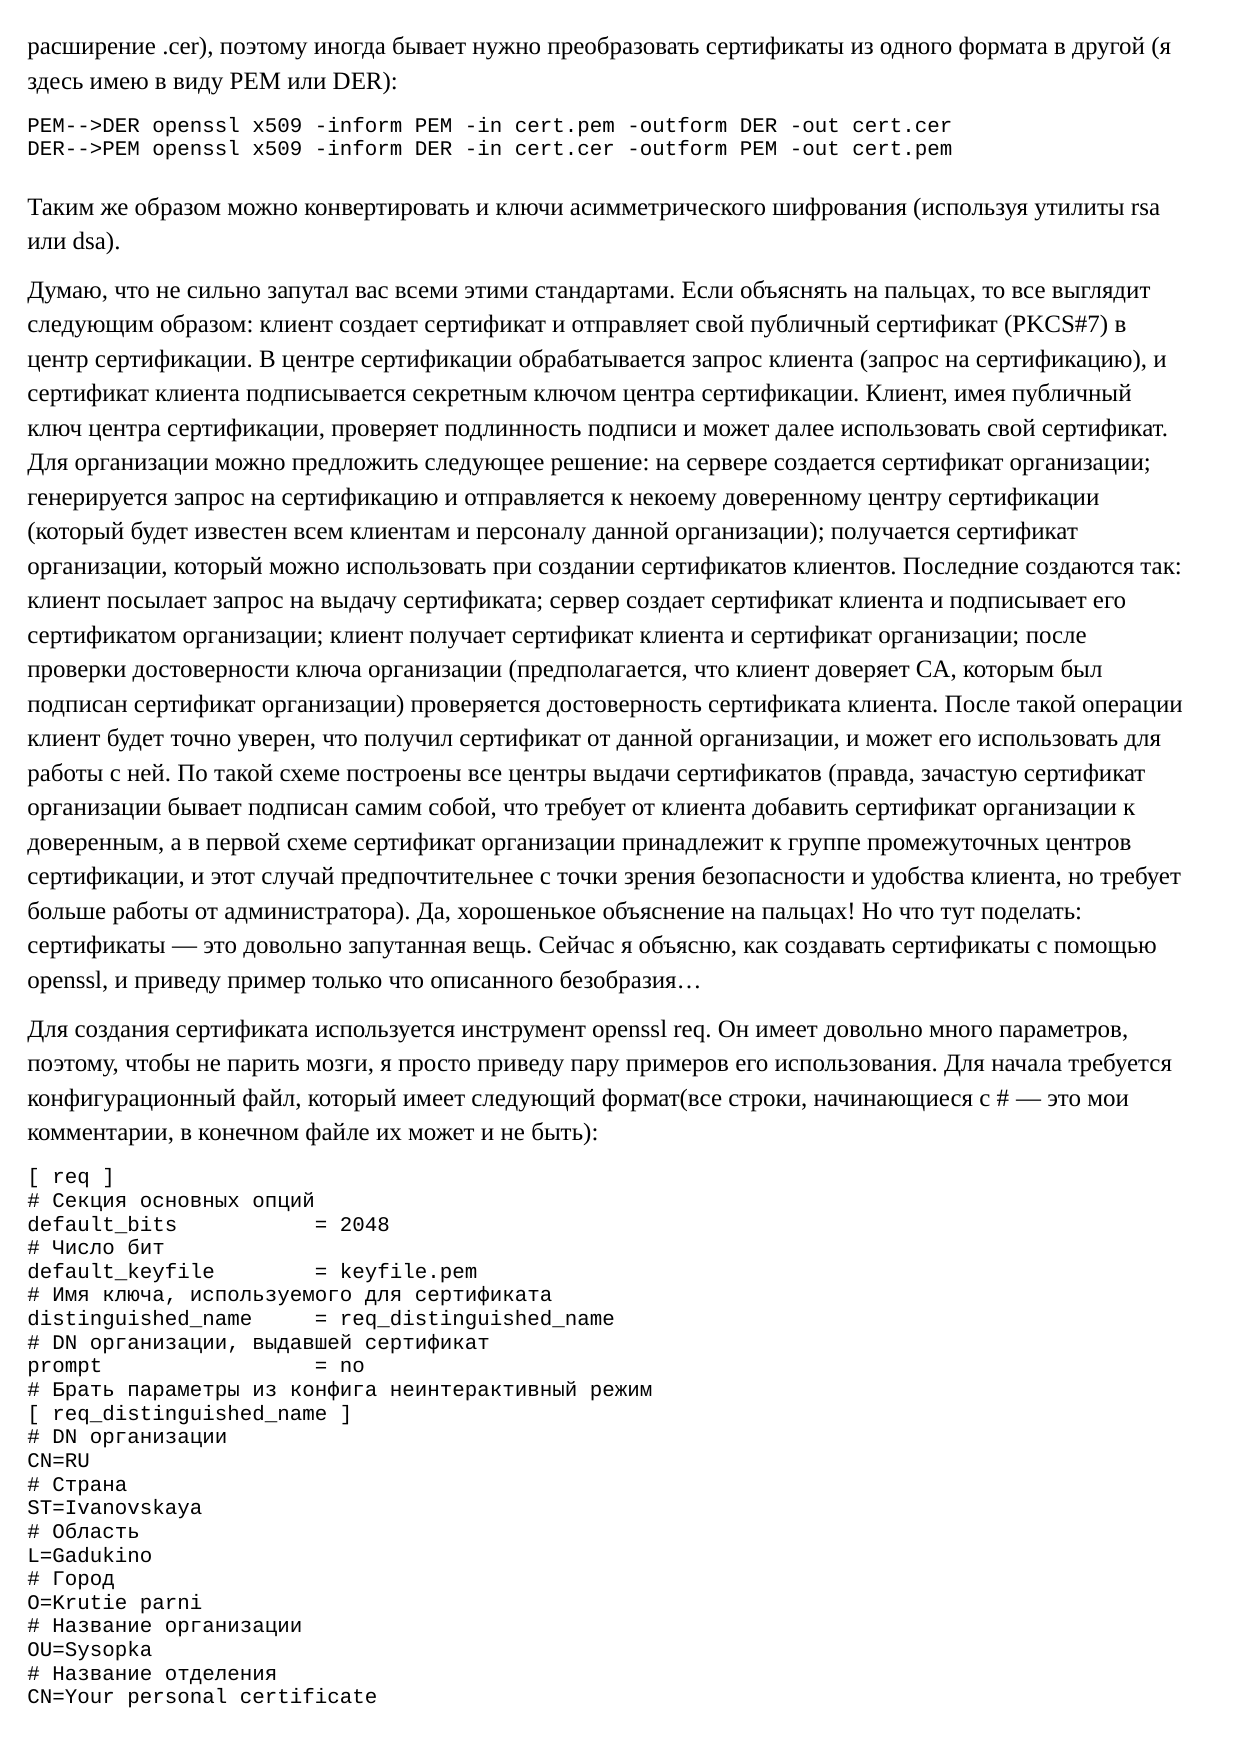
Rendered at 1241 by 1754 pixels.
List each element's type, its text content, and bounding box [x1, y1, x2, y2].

text distinguished_name = req_distinguished_name [27, 1308, 1185, 1332]
text [ req ] [27, 1166, 1185, 1190]
text prompt = no [27, 1355, 1185, 1379]
text расширение .cer), поэтому иногда бывает нужно преобразовать сертификаты из одного формата в другой (я здесь имею в виду PEM или DER): [27, 31, 1185, 94]
text # Город [27, 1568, 1185, 1592]
text # Брать параметры из конфига неинтерактивный режим [27, 1379, 1185, 1403]
text # Название организации [27, 1616, 1185, 1639]
text # Число бит [27, 1237, 1185, 1261]
text default_bits = 2048 [27, 1213, 1185, 1237]
text default_keyfile = keyfile.pem [27, 1261, 1185, 1284]
text DER-->PEM openssl x509 -inform DER -in cert.cer -outform PEM -out cert.pem [27, 138, 1185, 162]
text # Название отделения [27, 1663, 1185, 1686]
text CN=RU [27, 1450, 1185, 1474]
text PEM-->DER openssl x509 -inform PEM -in cert.pem -outform DER -out cert.cer [27, 115, 1185, 138]
text CN=Your personal certificate [27, 1686, 1185, 1710]
text # Область [27, 1521, 1185, 1544]
text # Имя ключа, используемого для сертификата [27, 1284, 1185, 1308]
text # Секция основных опций [27, 1190, 1185, 1213]
text [ req_distinguished_name ] [27, 1403, 1185, 1426]
text # DN организации [27, 1426, 1185, 1450]
text # DN организации, выдавшей сертификат [27, 1332, 1185, 1355]
text # Страна [27, 1474, 1185, 1497]
text L=Gadukino [27, 1544, 1185, 1568]
text Для создания сертификата используется инструмент openssl req. Он имеет довольно много параметров, поэтому, чтобы не парить мозги, я просто приведу пару примеров его использования. Для начала требуется конфигурационный файл, который имеет следующий формат(все строки, начинающиеся с # — это мои комментарии, в конечном файле их может и не быть): [27, 1014, 1185, 1146]
text ST=Ivanovskaya [27, 1497, 1185, 1521]
text Таким же образом можно конвертировать и ключи асимметрического шифрования (используя утилиты rsa или dsa). [27, 192, 1185, 255]
text OU=Sysopka [27, 1639, 1185, 1663]
text Думаю, что не сильно запутал вас всеми этими стандартами. Если объяснять на пальцах, то все выглядит следующим образом: клиент создает сертификат и отправляет свой публичный сертификат (PKCS#7) в центр сертификации. В центре сертификации обрабатывается запрос клиента (запрос на сертификацию), и сертификат клиента подписывается секретным ключом центра сертификации. Клиент, имея публичный ключ центра сертификации, проверяет подлинность подписи и может далее использовать свой сертификат. Для организации можно предложить следующее решение: на сервере создается сертификат организации; генерируется запрос на сертификацию и отправляется к некоему доверенному центру сертификации (который будет известен всем клиентам и персоналу данной организации); получается сертификат организации, который можно использовать при создании сертификатов клиентов. Последние создаются так: клиент посылает запрос на выдачу сертификата; сервер создает сертификат клиента и подписывает его сертификатом организации; клиент получает сертификат клиента и сертификат организации; после проверки достоверности ключа организации (предполагается, что клиент доверяет CA, которым был подписан сертификат организации) проверяется достоверность сертификата клиента. После такой операции клиент будет точно уверен, что получил сертификат от данной организации, и может его использовать для работы с ней. По такой схеме построены все центры выдачи сертификатов (правда, зачастую сертификат организации бывает подписан самим собой, что требует от клиента добавить сертификат организации к доверенным, а в первой схеме сертификат организации принадлежит к группе промежуточных центров сертификации, и этот случай предпочтительнее с точки зрения безопасности и удобства клиента, но требует больше работы от администратора). Да, хорошенькое объяснение на пальцах! Но что тут поделать: сертификаты — это довольно запутанная вещь. Сейчас я объясню, как создавать сертификаты с помощью openssl, и приведу пример только что описанного безобразия… [27, 275, 1185, 993]
text O=Krutie parni [27, 1592, 1185, 1616]
